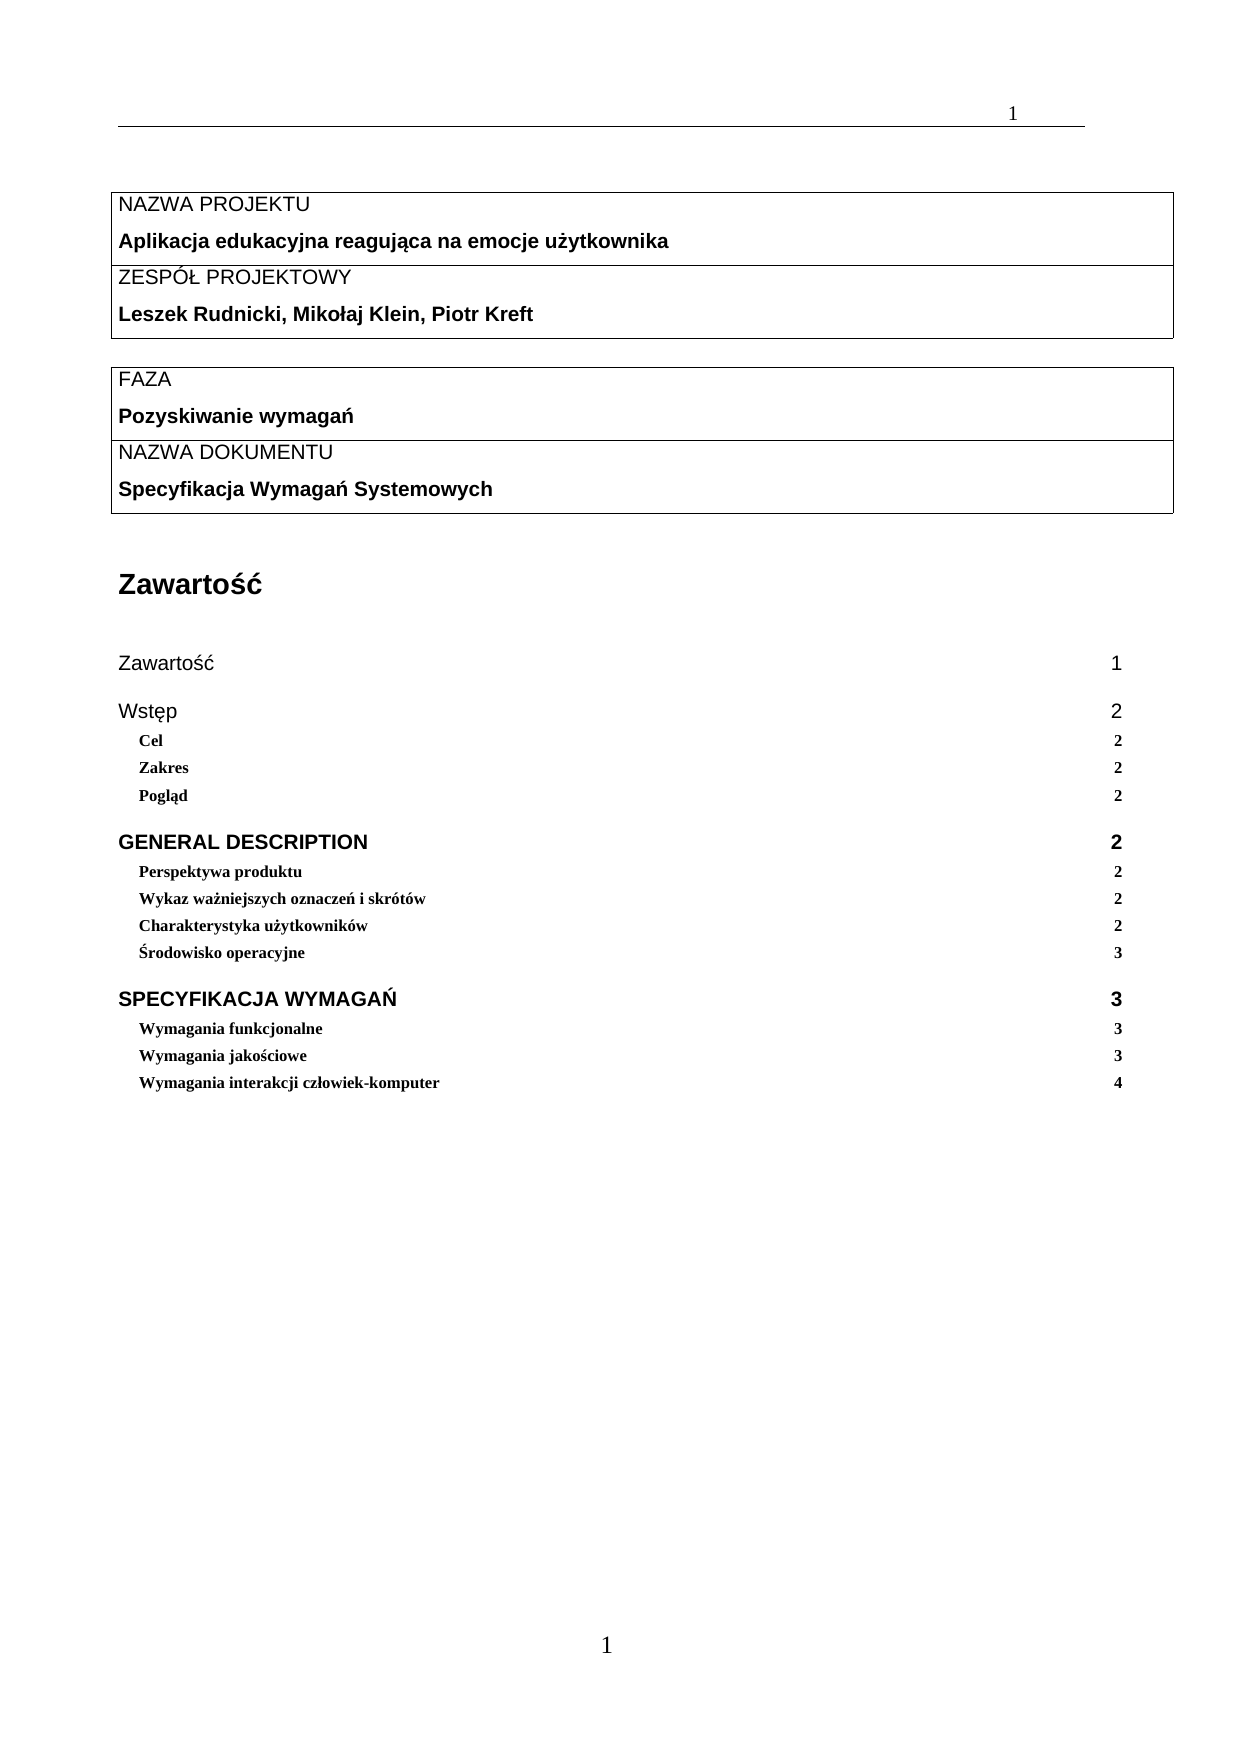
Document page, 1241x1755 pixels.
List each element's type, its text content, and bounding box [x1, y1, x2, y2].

text Środowisko operacyjne 3 [139, 941, 1122, 962]
table_cell NAZWA DOKUMENTU Specyfikacja Wymagań Systemowych [112, 441, 1173, 513]
table_cell ZESPÓŁ PROJEKTOWY Leszek Rudnicki, Mikołaj Klein, Piotr Kreft [112, 266, 1173, 338]
table_header NAZWA PROJEKTU Aplikacja edukacyjna reagująca na emocje użytkownika [112, 193, 1173, 265]
subtitle Zawartość [118, 567, 1122, 600]
text Wymagania jakościowe 3 [139, 1044, 1122, 1065]
text Wymagania funkcjonalne 3 [139, 1017, 1122, 1038]
text General Description 2 [118, 829, 1122, 853]
text Perspektywa produktu 2 [139, 860, 1122, 881]
text Pogląd 2 [139, 784, 1122, 804]
text Charakterystyka użytkowników 2 [139, 914, 1122, 935]
text Wstęp 2 [118, 699, 1122, 723]
text SPECYFIKACJA WYMAGAŃ 3 [118, 987, 1122, 1011]
text Cel 2 [139, 729, 1122, 750]
text Wykaz ważniejszych oznaczeń i skrótów 2 [139, 887, 1122, 908]
text Zawartość 1 [118, 650, 1122, 674]
table_header FAZA Pozyskiwanie wymagań [112, 368, 1173, 440]
text Zakres 2 [139, 757, 1122, 777]
text Wymagania interakcji człowiek-komputer 4 [139, 1071, 1122, 1092]
